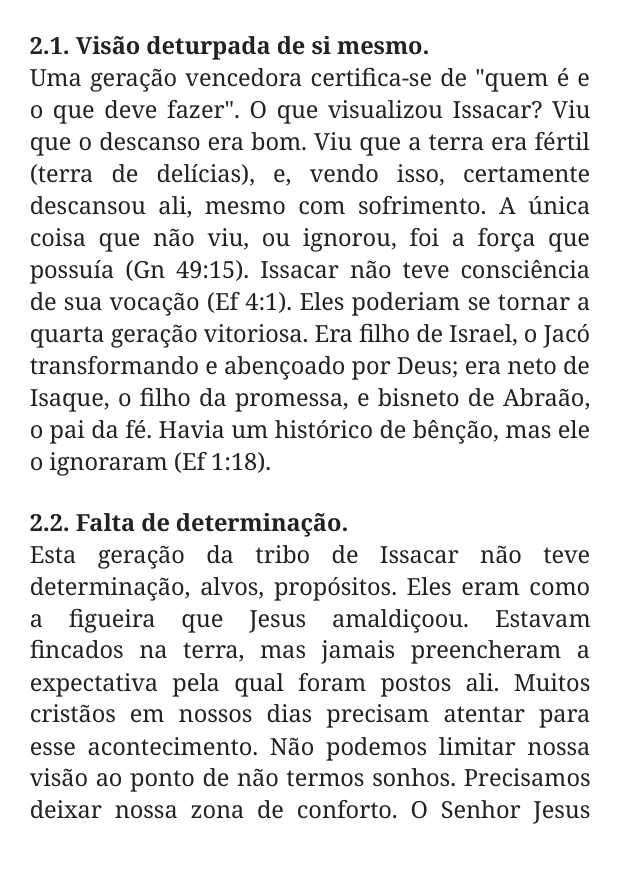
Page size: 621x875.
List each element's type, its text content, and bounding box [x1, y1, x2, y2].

text Esta geração da tribo de Issacar não teve determinação, alvos, propósitos. Eles eram como a figueira que Jesus amaldiçoou. Estavam fincados na terra, mas jamais preencheram a expectativa pela qual foram postos ali. Muitos cristãos em nossos dias precisam atentar para esse acontecimento. Não podemos limitar nossa visão ao ponto de não termos sonhos. Precisamos deixar nossa zona de conforto. O Senhor Jesus [29, 538, 591, 826]
text 2.2. Falta de determinação. [29, 506, 591, 538]
text Uma geração vencedora certifica-se de "quem é e o que deve fazer". O que visualizou Issacar? Viu que o descanso era bom. Viu que a terra era fértil (terra de delícias), e, vendo isso, certamente descansou ali, mesmo com sofrimento. A única coisa que não viu, ou ignorou, foi a força que possuía (Gn 49:15). Issacar não teve consciência de sua vocação (Ef 4:1). Eles poderiam se tornar a quarta geração vitoriosa. Era filho de Israel, o Jacó transformando e abençoado por Deus; era neto de Isaque, o filho da promessa, e bisneto de Abraão, o pai da fé. Havia um histórico de bênção, mas ele o ignoraram (Ef 1:18). [29, 61, 591, 477]
text 2.1. Visão deturpada de si mesmo. [29, 29, 591, 61]
